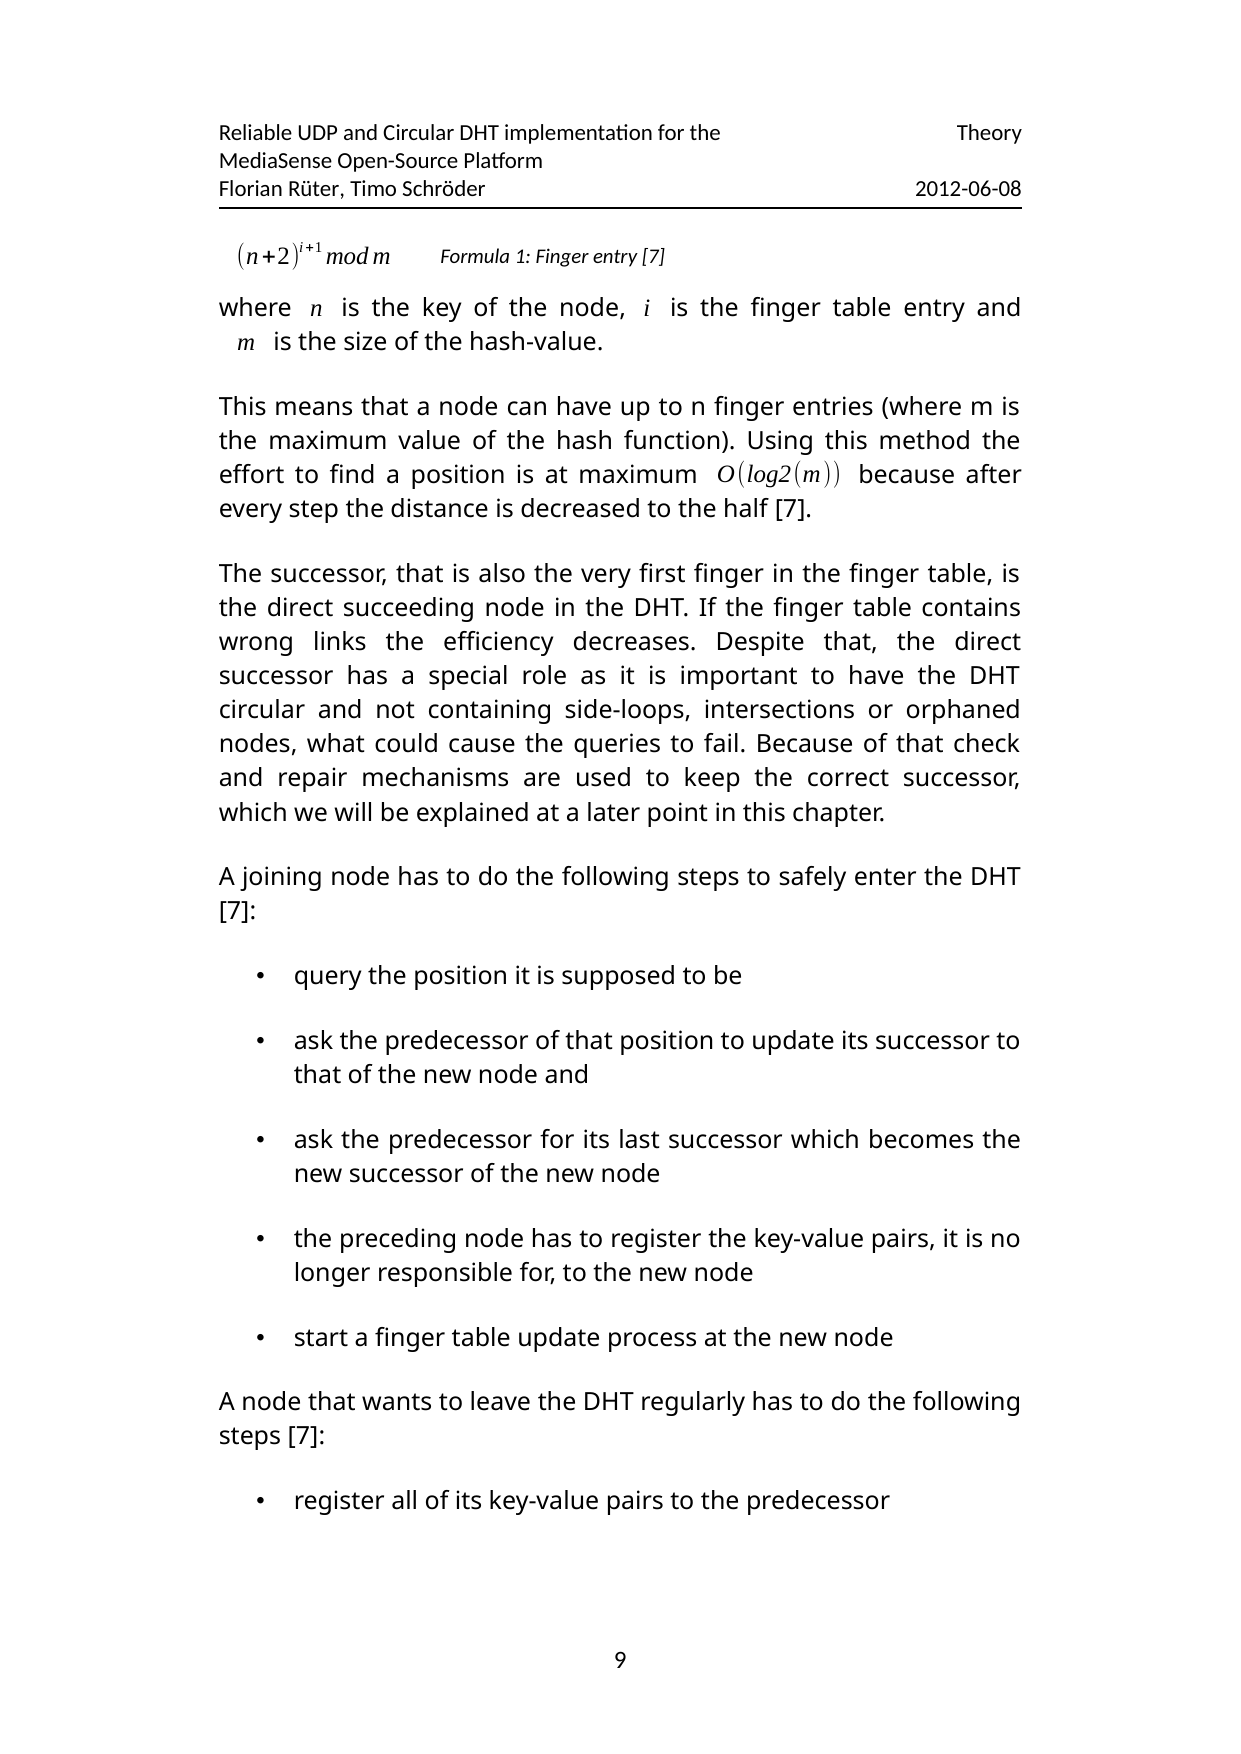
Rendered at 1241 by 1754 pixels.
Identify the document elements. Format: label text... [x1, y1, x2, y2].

list query the position it is supposed to be [256, 958, 1022, 992]
list ask the predecessor of that position to update its successor to that of the new node and [256, 1023, 1022, 1091]
list the preceding node has to register the key-value pairs, it is no longer responsible for, to the new node [256, 1220, 1022, 1288]
text The successor, that is also the very first finger in the finger table, is the direct succeeding node in the DHT. If the finger table contains wrong links the efficiency decreases. Despite that, the direct successor has a special role as it is important to have the DHT circular and not containing side-loops, intersections or orphaned nodes, what could cause the queries to fail. Because of that check and repair mechanisms are used to keep the correct successor, which we will be explained at a later point in this chapter. [218, 556, 1022, 828]
list register all of its key-value pairs to the predecessor [256, 1483, 1022, 1517]
text whereis the key of the node,is the finger table entry andis the size of the hash-value. [218, 290, 1022, 358]
text Formula 1: Finger entry [7] [218, 238, 1022, 271]
text A joining node has to do the following steps to safely enter the DHT [7]: [218, 859, 1022, 927]
text This means that a node can have up to n finger entries (where m is the maximum value of the hash function). Using this method the effort to find a position is at maximumbecause after every step the distance is decreased to the half [7]. [218, 389, 1022, 525]
list ask the predecessor for its last successor which becomes the new successor of the new node [256, 1121, 1022, 1189]
text A node that wants to leave the DHT regularly has to do the following steps [7]: [218, 1384, 1022, 1452]
list start a finger table update process at the new node [256, 1319, 1022, 1353]
